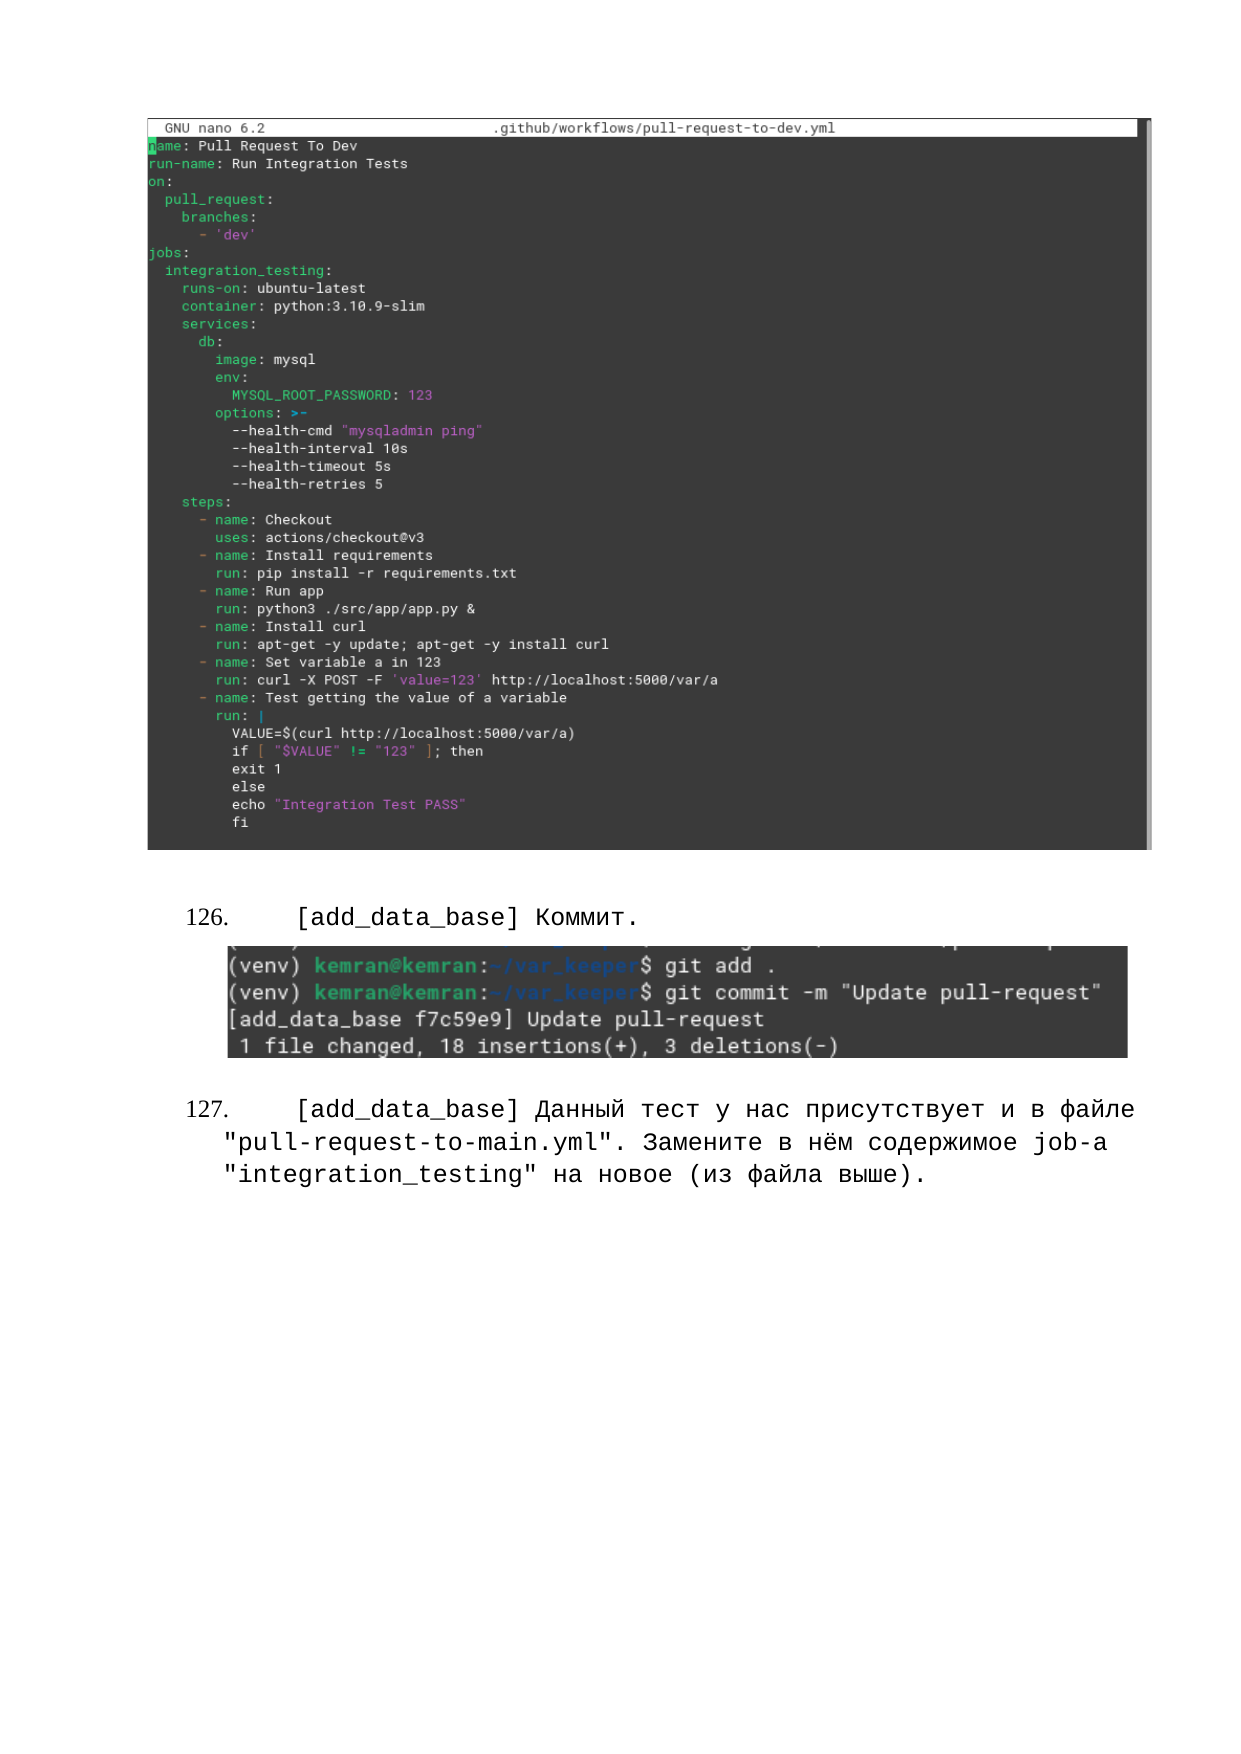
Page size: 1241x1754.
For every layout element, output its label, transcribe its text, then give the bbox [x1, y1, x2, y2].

list [add_data_base] Коммит. [185, 902, 1152, 932]
picture [227, 946, 1128, 1058]
list [add_data_base] Данный тест у нас присутствует и в файле "pull-request-to-main.yml". Замените в нём содержимое job-a "integration_testing" на новое (из файла выше). [185, 1094, 1152, 1190]
picture [147, 118, 1152, 850]
